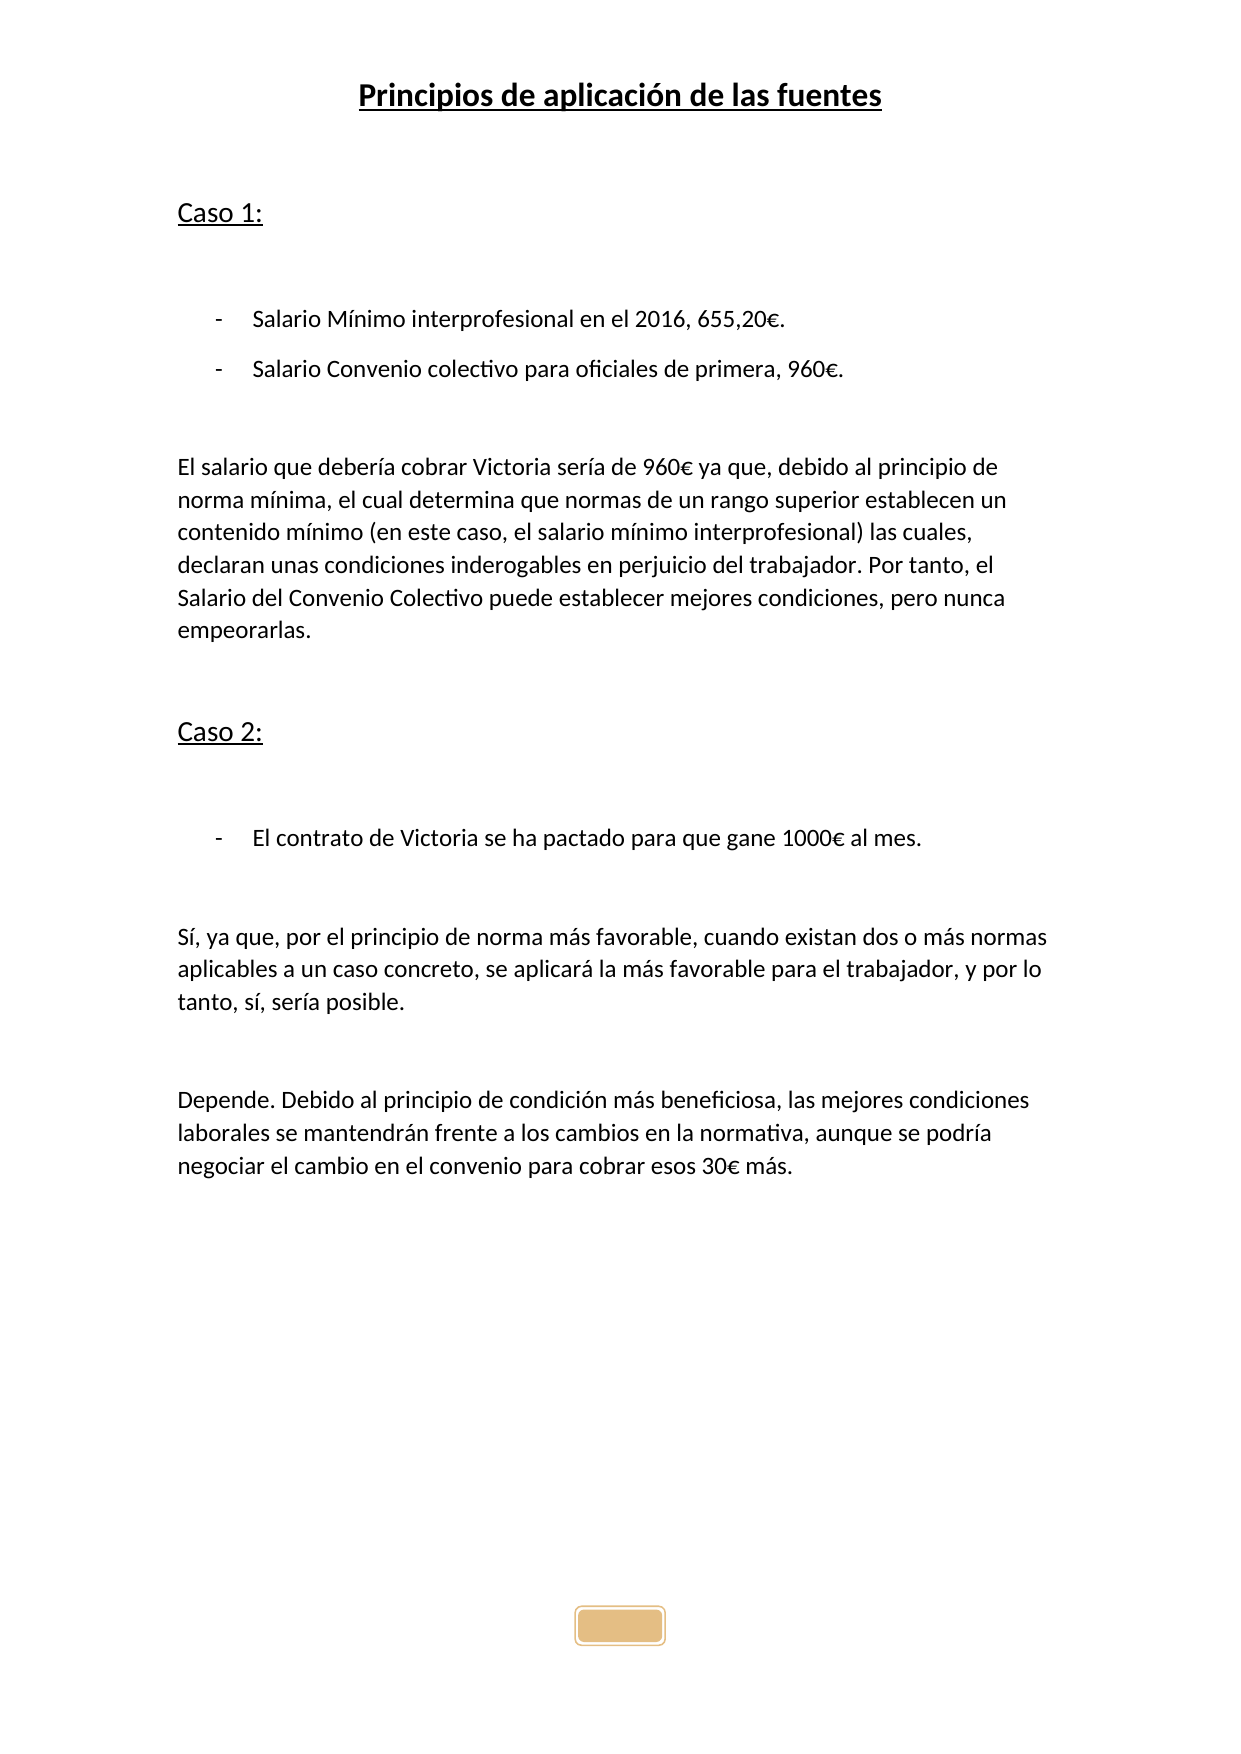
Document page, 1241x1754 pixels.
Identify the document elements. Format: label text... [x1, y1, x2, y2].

text Caso 2: [177, 713, 1063, 748]
text Sí, ya que, por el principio de norma más favorable, cuando existan dos o más normas aplicables a un caso concreto, se aplicará la más favorable para el trabajador, y por lo tanto, sí, sería posible. [177, 921, 1063, 1017]
text Depende. Debido al principio de condición más beneficiosa, las mejores condiciones laborales se mantendrán frente a los cambios en la normativa, aunque se podría negociar el cambio en el convenio para cobrar esos 30€ más. [177, 1084, 1063, 1180]
text Caso 1: [177, 194, 1063, 230]
list El contrato de Victoria se ha pactado para que gane 1000€ al mes. [215, 822, 1063, 853]
text El salario que debería cobrar Victoria sería de 960€ ya que, debido al principio de norma mínima, el cual determina que normas de un rango superior establecen un contenido mínimo (en este caso, el salario mínimo interprofesional) las cuales, declaran unas condiciones inderogables en perjuicio del trabajador. Por tanto, el Salario del Convenio Colectivo puede establecer mejores condiciones, pero nunca empeorarlas. [177, 451, 1063, 645]
list Salario Convenio colectivo para oficiales de primera, 960€. [215, 353, 1063, 383]
list Salario Mínimo interprofesional en el 2016, 655,20€. [215, 303, 1063, 334]
text Principios de aplicación de las fuentes [177, 74, 1063, 114]
